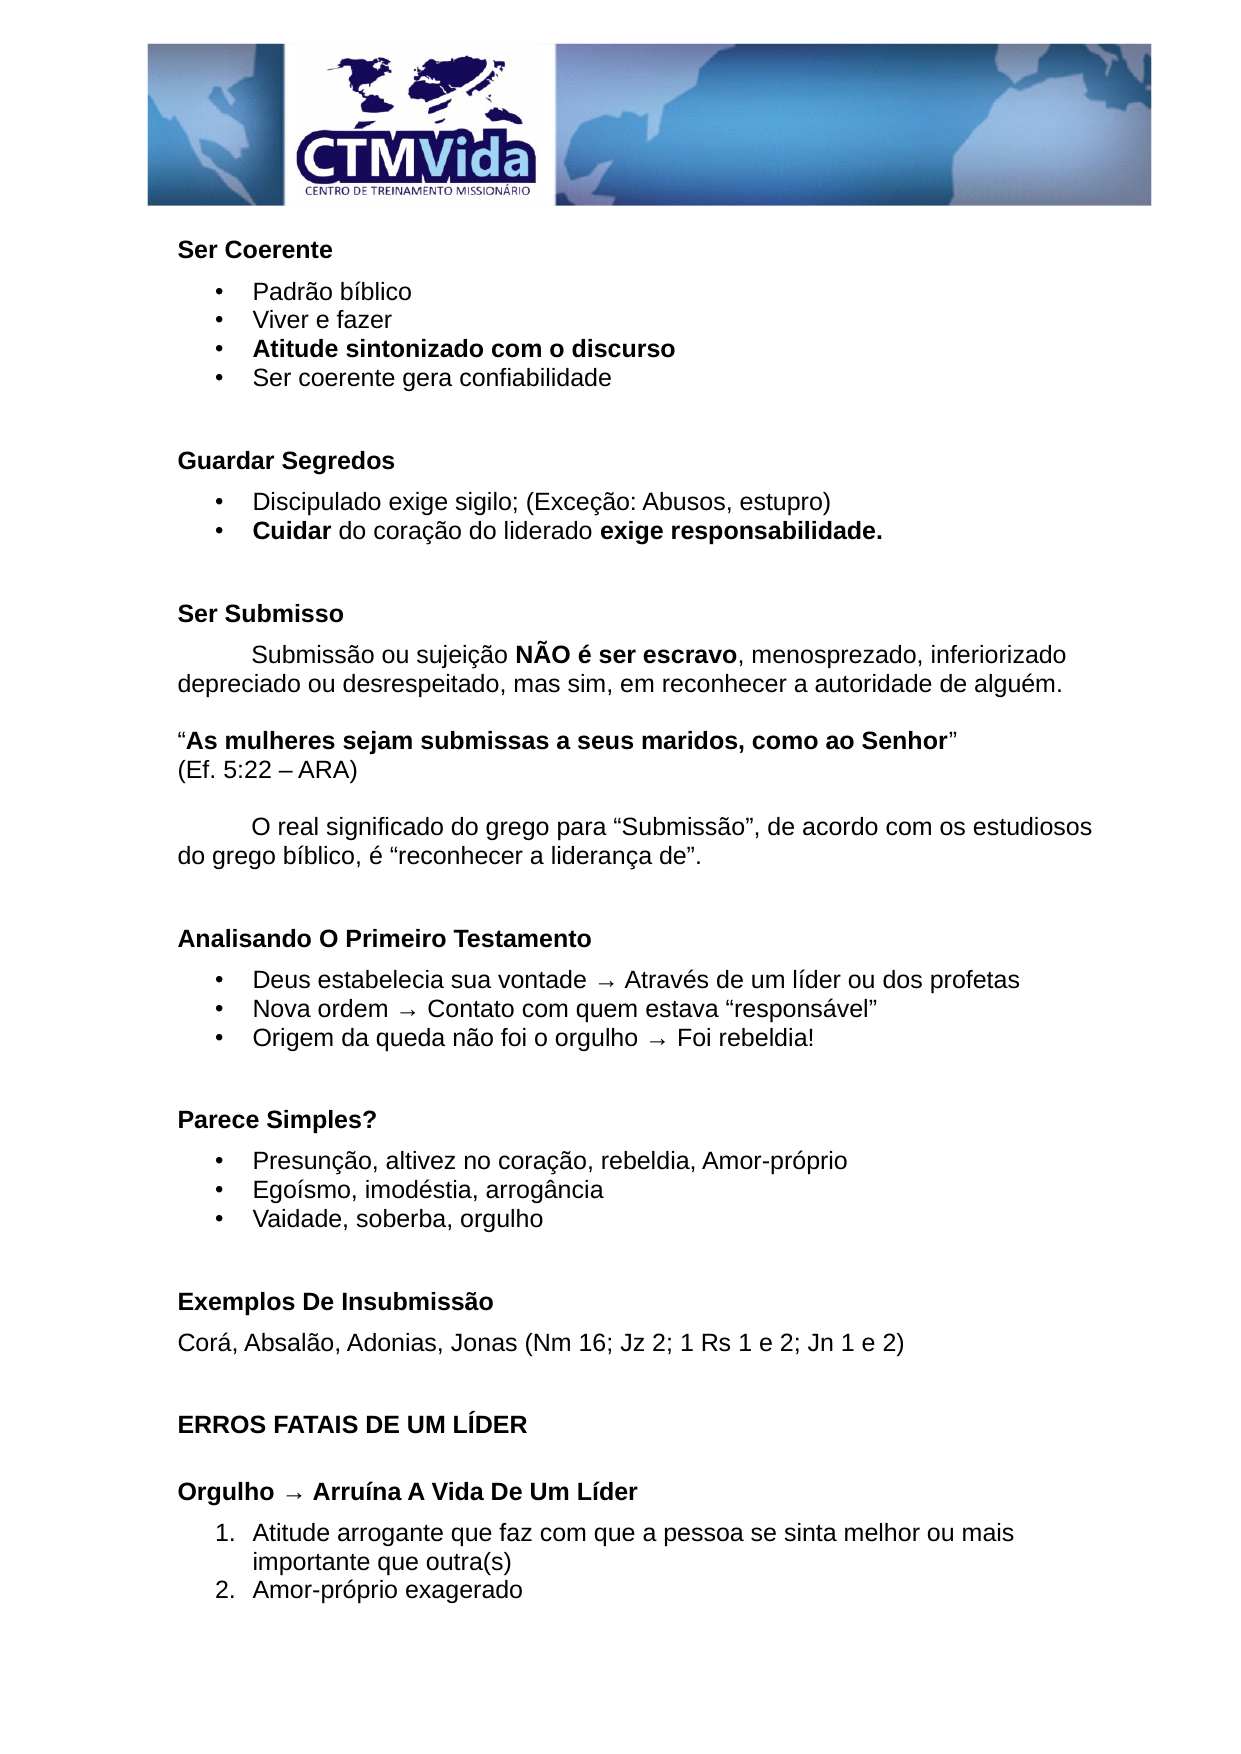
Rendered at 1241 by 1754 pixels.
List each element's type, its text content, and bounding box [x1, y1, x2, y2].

subtitle Ser coerente [177, 235, 1122, 264]
subtitle Analisando o primeiro testamento [177, 923, 1122, 952]
list Cuidar do coração do liderado exige responsabilidade. [215, 516, 1122, 545]
list Discipulado exige sigilo; (Exceção: Abusos, estupro) [215, 487, 1122, 516]
subtitle Parece simples? [177, 1105, 1122, 1134]
list Nova ordem → Contato com quem estava “responsável” [215, 994, 1122, 1022]
list Ser coerente gera confiabilidade [215, 363, 1122, 392]
list Vaidade, soberba, orgulho [215, 1204, 1122, 1233]
list Presunção, altivez no coração, rebeldia, Amor-próprio [215, 1146, 1122, 1175]
list Origem da queda não foi o orgulho → Foi rebeldia! [215, 1022, 1122, 1051]
text “As mulheres sejam submissas a seus maridos, como ao Senhor” [177, 726, 1122, 755]
text Submissão ou sujeição NÃO é ser escravo, menosprezado, inferiorizado depreciado ou desrespeitado, mas sim, em reconhecer a autoridade de alguém. [177, 640, 1122, 697]
text (Ef. 5:22 – ARA) [177, 755, 1122, 783]
list Amor-próprio exagerado [215, 1575, 1122, 1604]
text O real significado do grego para “Submissão”, de acordo com os estudiosos do grego bíblico, é “reconhecer a liderança de”. [177, 812, 1122, 870]
picture [147, 43, 1152, 206]
subtitle Orgulho → Arruína a vida de um líder [177, 1477, 1122, 1505]
subtitle Ser submisso [177, 598, 1122, 627]
text Corá, Absalão, Adonias, Jonas (Nm 16; Jz 2; 1 Rs 1 e 2; Jn 1 e 2) [177, 1328, 1122, 1357]
subtitle Exemplos de insubmissão [177, 1287, 1122, 1315]
subtitle Guardar Segredos [177, 446, 1122, 474]
list Padrão bíblico [215, 277, 1122, 306]
list Atitude sintonizado com o discurso [215, 334, 1122, 363]
list Atitude arrogante que faz com que a pessoa se sinta melhor ou mais importante que outra(s) [215, 1518, 1122, 1575]
subtitle Erros fatais de um líder [177, 1410, 1122, 1439]
list Viver e fazer [215, 306, 1122, 334]
list Deus estabelecia sua vontade → Através de um líder ou dos profetas [215, 965, 1122, 994]
list Egoísmo, imodéstia, arrogância [215, 1175, 1122, 1204]
